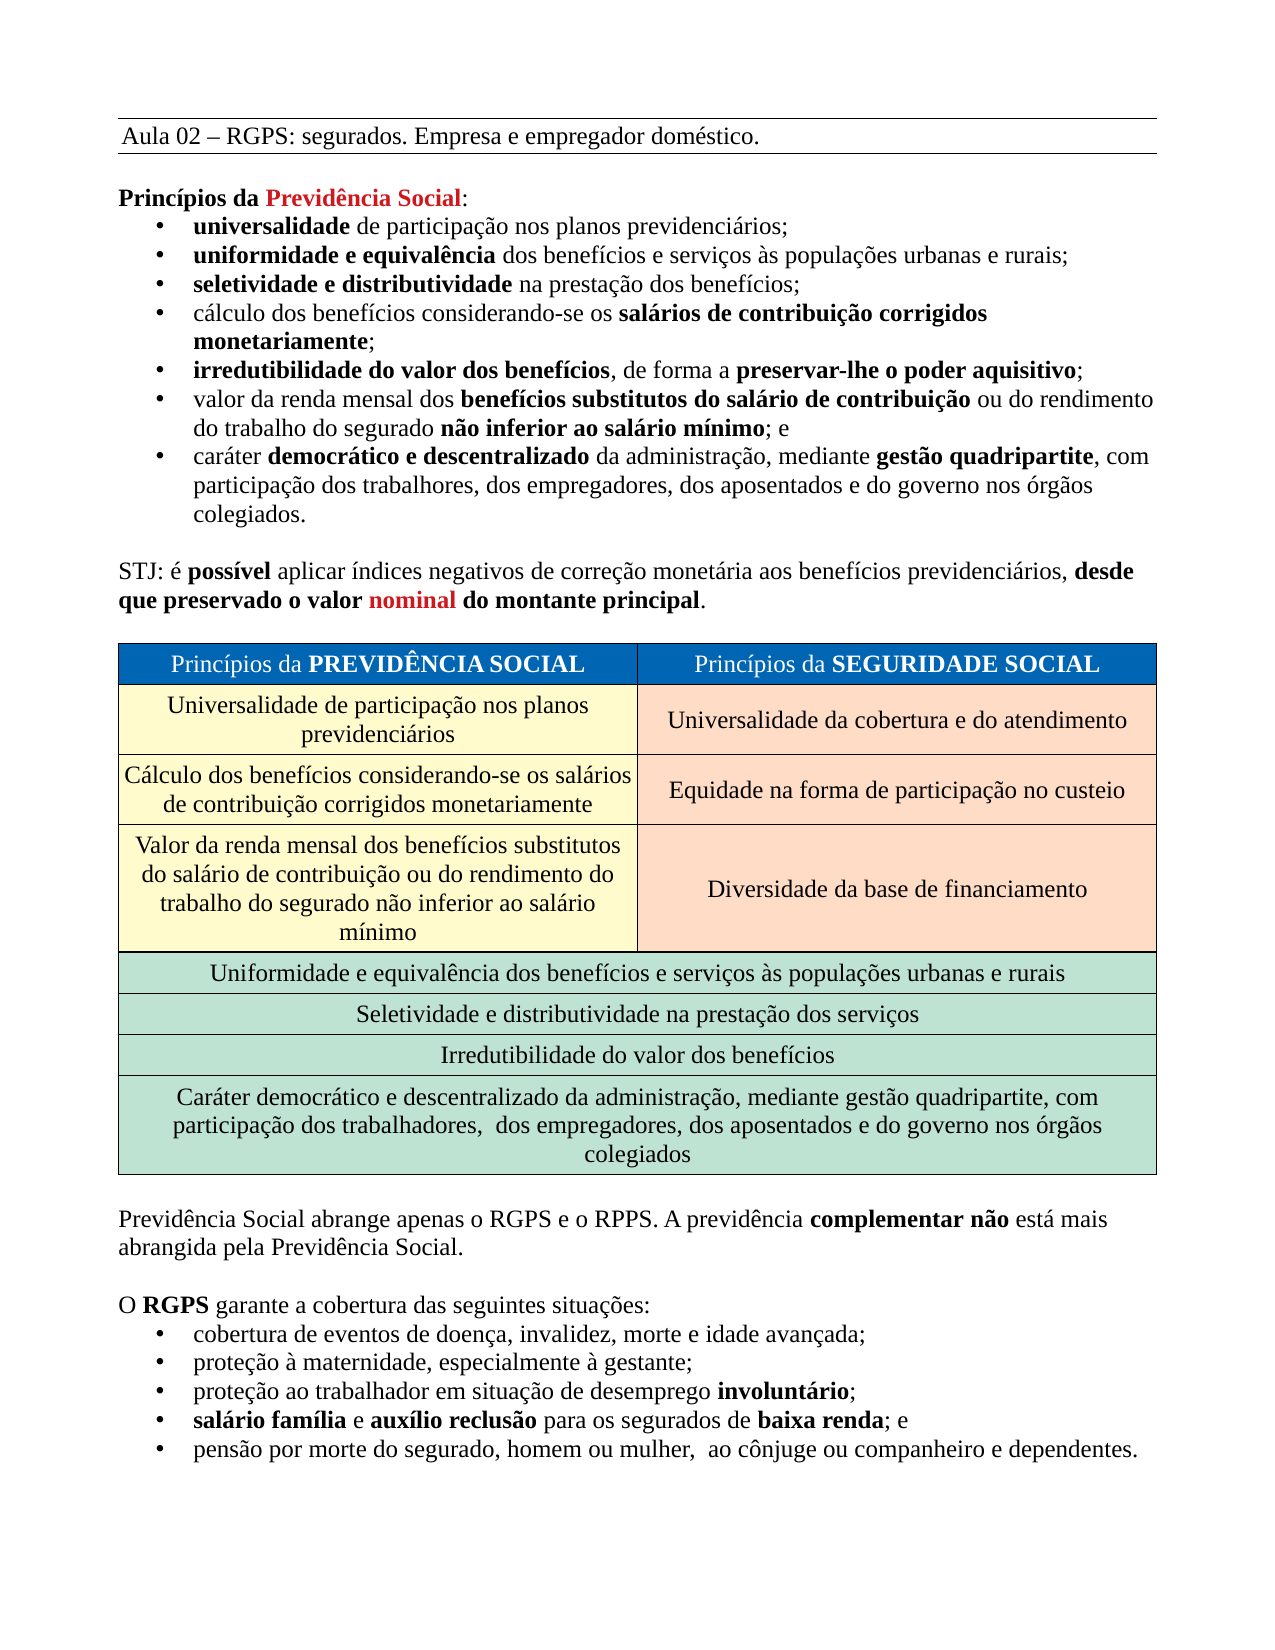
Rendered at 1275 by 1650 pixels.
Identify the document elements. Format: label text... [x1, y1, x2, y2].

list cobertura de eventos de doença, invalidez, morte e idade avançada; [156, 1319, 1157, 1347]
table_cell Diversidade da base de financiamento [638, 825, 1156, 951]
table_header Princípios da SEGURIDADE SOCIAL [638, 644, 1156, 684]
list proteção à maternidade, especialmente à gestante; [156, 1347, 1157, 1376]
table_cell Uniformidade e equivalência dos benefícios e serviços às populações urbanas e rurais [119, 953, 1156, 993]
list cálculo dos benefícios considerando-se os salários de contribuição corrigidos monetariamente; [156, 298, 1157, 355]
table_cell Irredutibilidade do valor dos benefícios [119, 1035, 1156, 1075]
list pensão por morte do segurado, homem ou mulher, ao cônjuge ou companheiro e dependentes. [156, 1434, 1157, 1462]
text Princípios da Previdência Social: [118, 183, 1157, 211]
list valor da renda mensal dos benefícios substitutos do salário de contribuição ou do rendimento do trabalho do segurado não inferior ao salário mínimo; e [156, 384, 1157, 441]
table_cell Seletividade e distributividade na prestação dos serviços [119, 994, 1156, 1034]
list uniformidade e equivalência dos benefícios e serviços às populações urbanas e rurais; [156, 240, 1157, 269]
list caráter democrático e descentralizado da administração, mediante gestão quadripartite, com participação dos trabalhores, dos empregadores, dos aposentados e do governo nos órgãos colegiados. [156, 441, 1157, 528]
list irredutibilidade do valor dos benefícios, de forma a preservar-lhe o poder aquisitivo; [156, 355, 1157, 384]
list proteção ao trabalhador em situação de desemprego involuntário; [156, 1376, 1157, 1405]
list seletividade e distributividade na prestação dos benefícios; [156, 269, 1157, 298]
table_cell Equidade na forma de participação no custeio [638, 755, 1156, 824]
table_cell Cálculo dos benefícios considerando-se os salários de contribuição corrigidos monetariamente [119, 755, 637, 824]
table_cell Caráter democrático e descentralizado da administração, mediante gestão quadripartite, com participação dos trabalhadores, dos empregadores, dos aposentados e do governo nos órgãos colegiados [119, 1076, 1156, 1174]
table_cell Universalidade da cobertura e do atendimento [638, 685, 1156, 754]
text Previdência Social abrange apenas o RGPS e o RPPS. A previdência complementar não está mais abrangida pela Previdência Social. [118, 1204, 1157, 1261]
table_cell Valor da renda mensal dos benefícios substitutos do salário de contribuição ou do rendimento do trabalho do segurado não inferior ao salário mínimo [119, 825, 637, 951]
text O RGPS garante a cobertura das seguintes situações: [118, 1290, 1157, 1319]
list universalidade de participação nos planos previdenciários; [156, 211, 1157, 240]
text STJ: é possível aplicar índices negativos de correção monetária aos benefícios previdenciários, desde que preservado o valor nominal do montante principal. [118, 556, 1157, 614]
table_cell Universalidade de participação nos planos previdenciários [119, 685, 637, 754]
table_header Princípios da PREVIDÊNCIA SOCIAL [119, 644, 637, 684]
list salário família e auxílio reclusão para os segurados de baixa renda; e [156, 1405, 1157, 1434]
